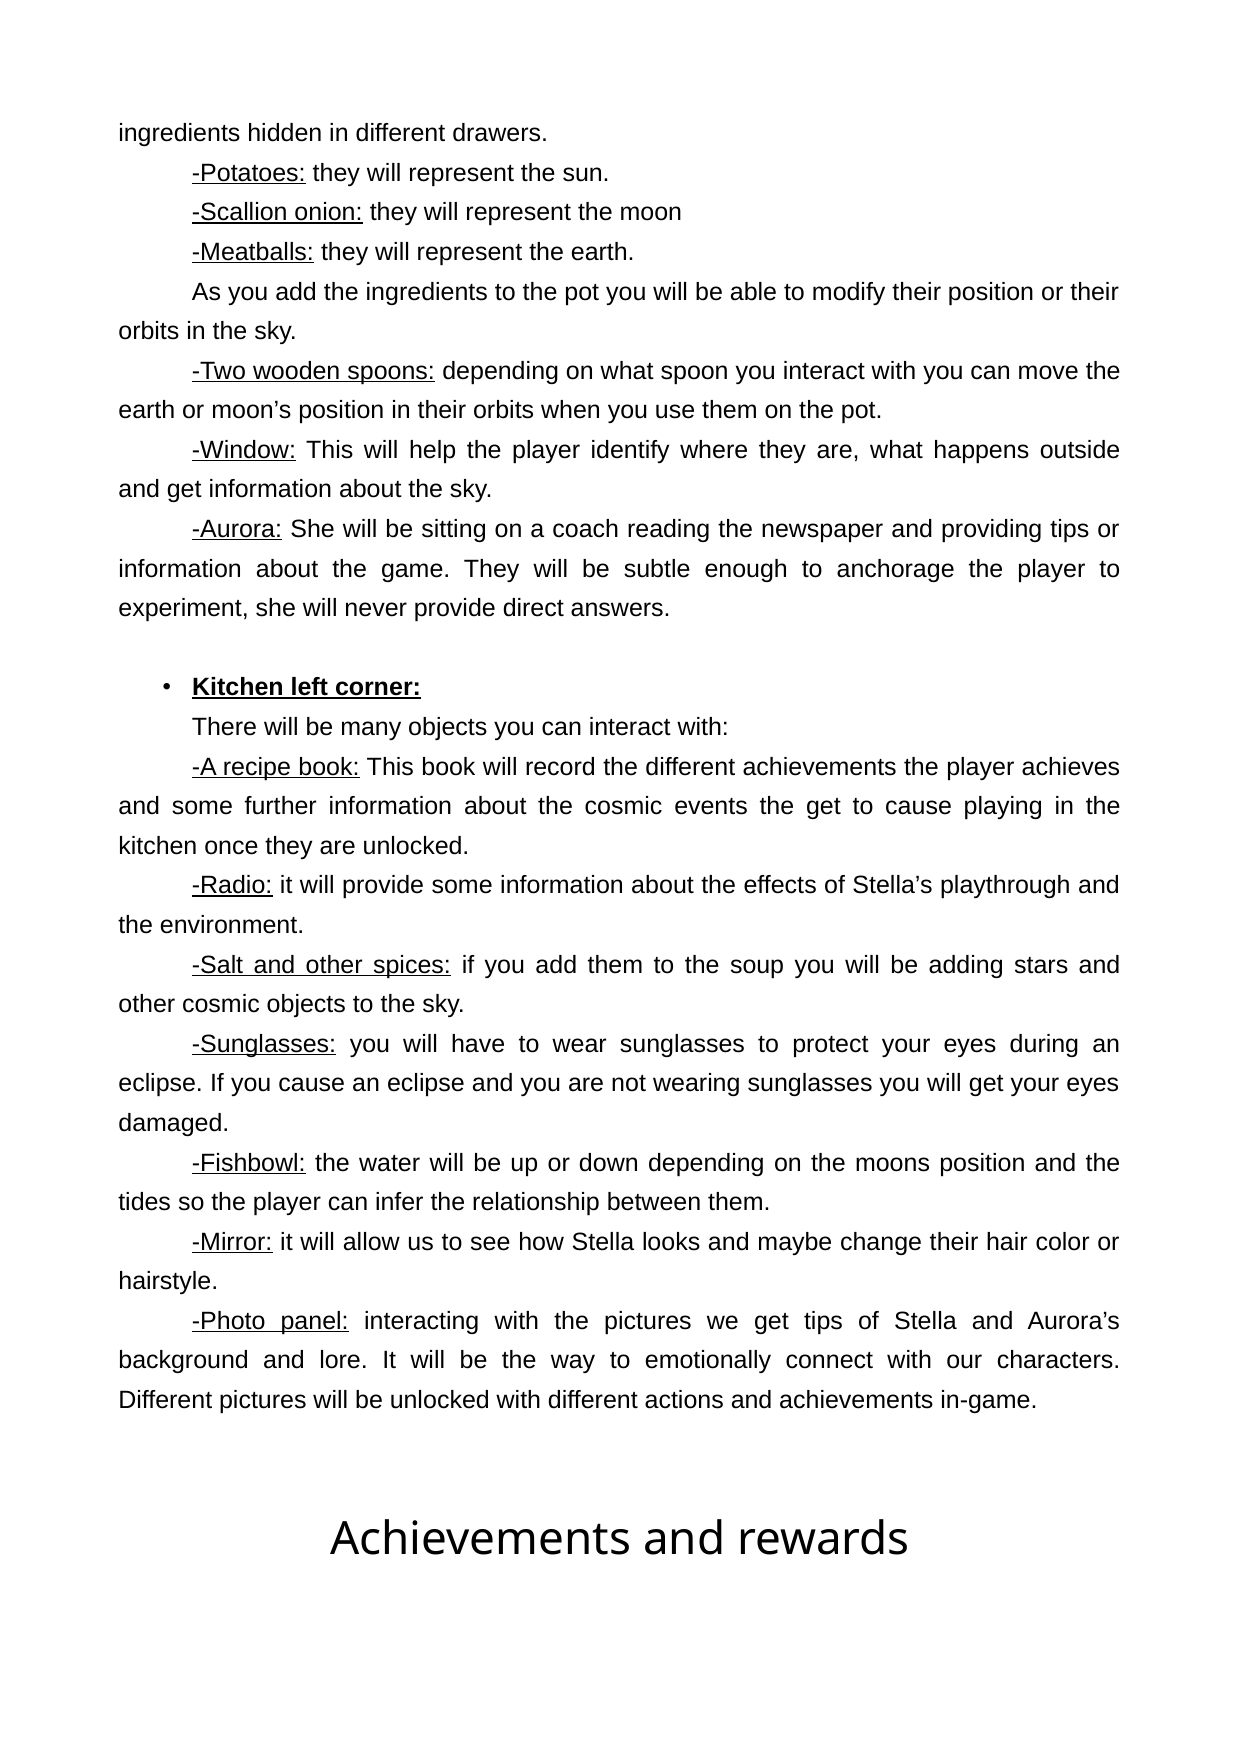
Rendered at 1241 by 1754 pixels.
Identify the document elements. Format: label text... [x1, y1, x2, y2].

text -Fishbowl: the water will be up or down depending on the moons position and the tides so the player can infer the relationship between them. [118, 1147, 1122, 1216]
text -Aurora: She will be sitting on a coach reading the newspaper and providing tips or information about the game. They will be subtle enough to anchorage the player to experiment, she will never provide direct answers. [118, 514, 1122, 622]
text There will be many objects you can interact with: [118, 712, 1122, 741]
text -Photo panel: interacting with the pictures we get tips of Stella and Aurora’s background and lore. It will be the way to emotionally connect with our characters. Different pictures will be unlocked with different actions and achievements in-game. [118, 1306, 1122, 1414]
text As you add the ingredients to the pot you will be able to modify their position or their orbits in the sky. [118, 276, 1122, 345]
text -Potatoes: they will represent the sun. [118, 158, 1122, 186]
text ingredients hidden in different drawers. [118, 118, 1122, 147]
text -Meatballs: they will represent the earth. [118, 237, 1122, 266]
list Kitchen left corner: [162, 672, 1122, 701]
text -A recipe book: This book will record the different achievements the player achieves and some further information about the cosmic events the get to cause playing in the kitchen once they are unlocked. [118, 752, 1122, 859]
text Achievements and rewards [118, 1505, 1122, 1568]
text -Window: This will help the player identify where they are, what happens outside and get information about the sky. [118, 435, 1122, 503]
text -Sunglasses: you will have to wear sunglasses to protect your eyes during an eclipse. If you cause an eclipse and you are not wearing sunglasses you will get your eyes damaged. [118, 1029, 1122, 1137]
text -Salt and other spices: if you add them to the soup you will be adding stars and other cosmic objects to the sky. [118, 949, 1122, 1018]
text -Radio: it will provide some information about the effects of Stella’s playthrough and the environment. [118, 870, 1122, 939]
text -Scallion onion: they will represent the moon [118, 197, 1122, 226]
text -Mirror: it will allow us to see how Stella looks and maybe change their hair color or hairstyle. [118, 1227, 1122, 1295]
text -Two wooden spoons: depending on what spoon you interact with you can move the earth or moon’s position in their orbits when you use them on the pot. [118, 356, 1122, 424]
